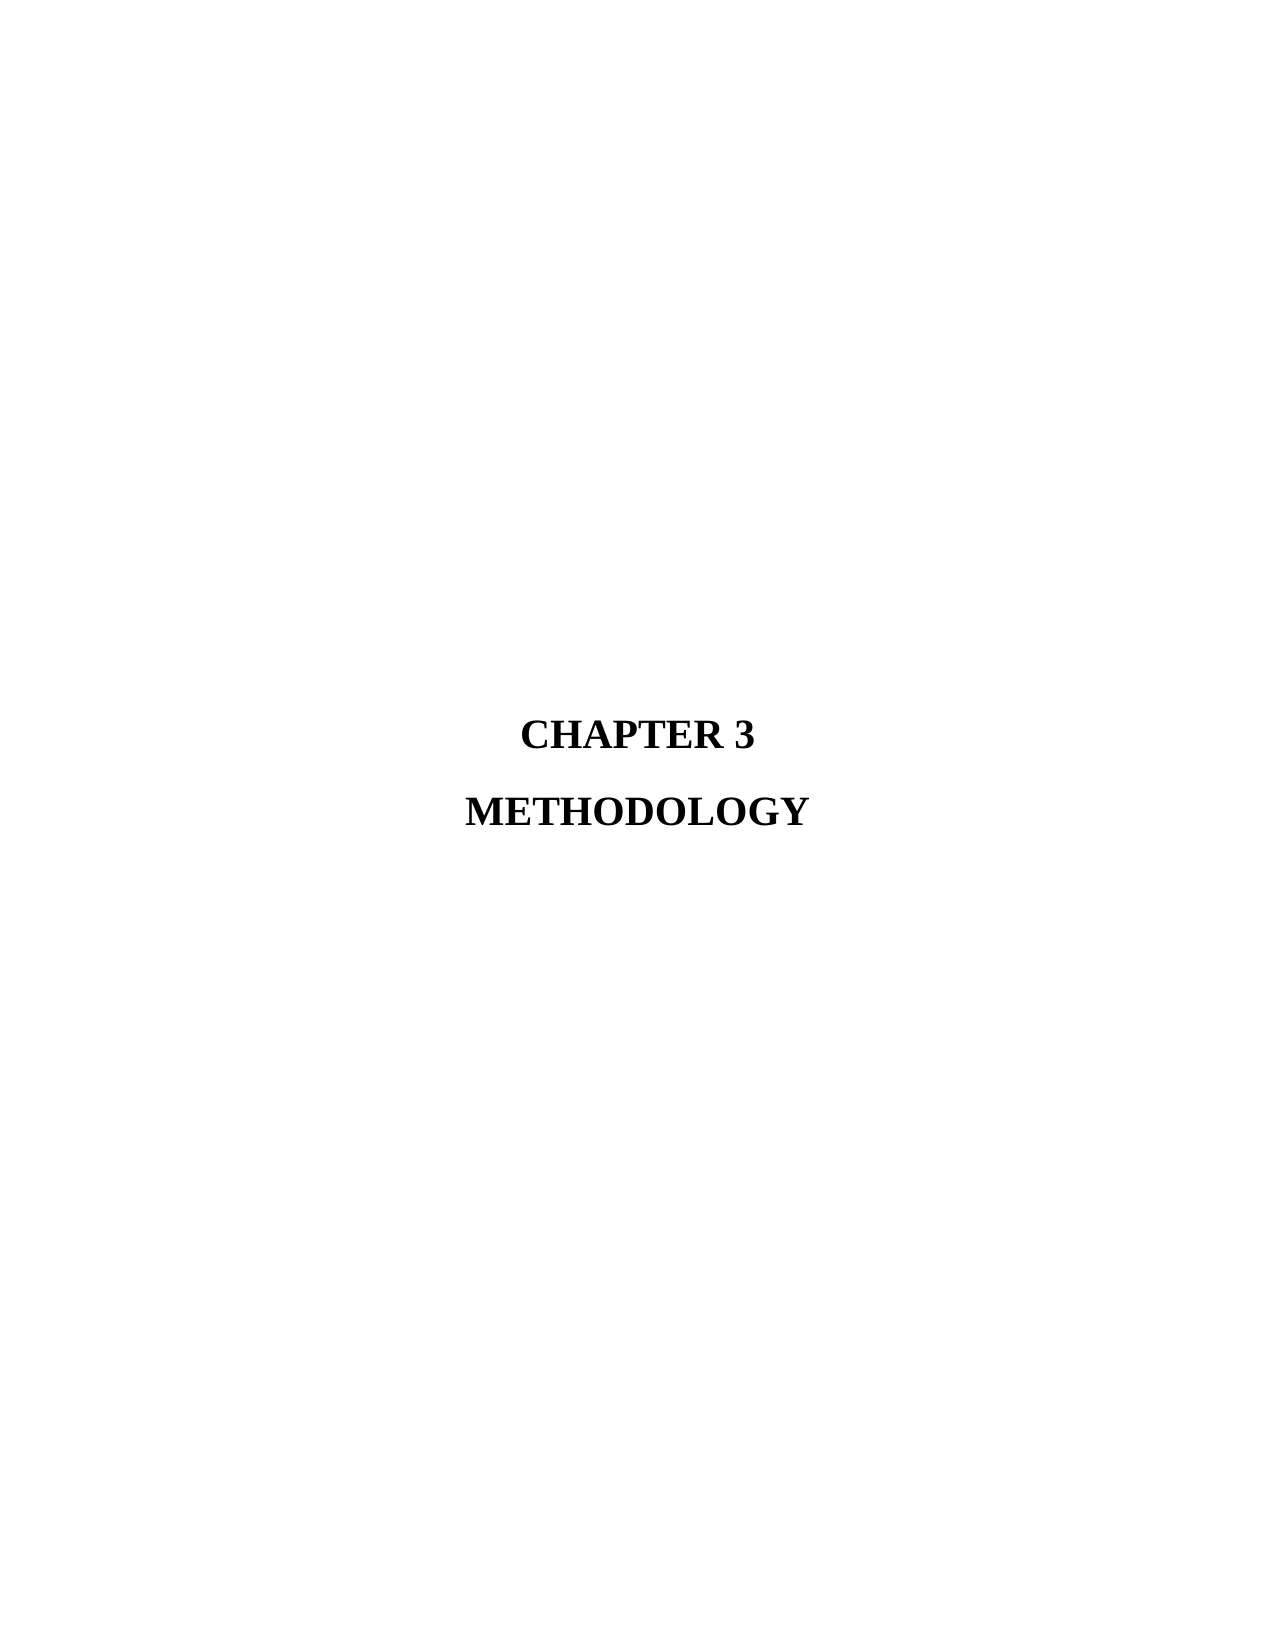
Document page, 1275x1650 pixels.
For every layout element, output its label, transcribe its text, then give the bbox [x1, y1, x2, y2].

subtitle CHAPTER 3 [150, 709, 1125, 757]
subtitle METHODOLOGY [150, 786, 1125, 834]
